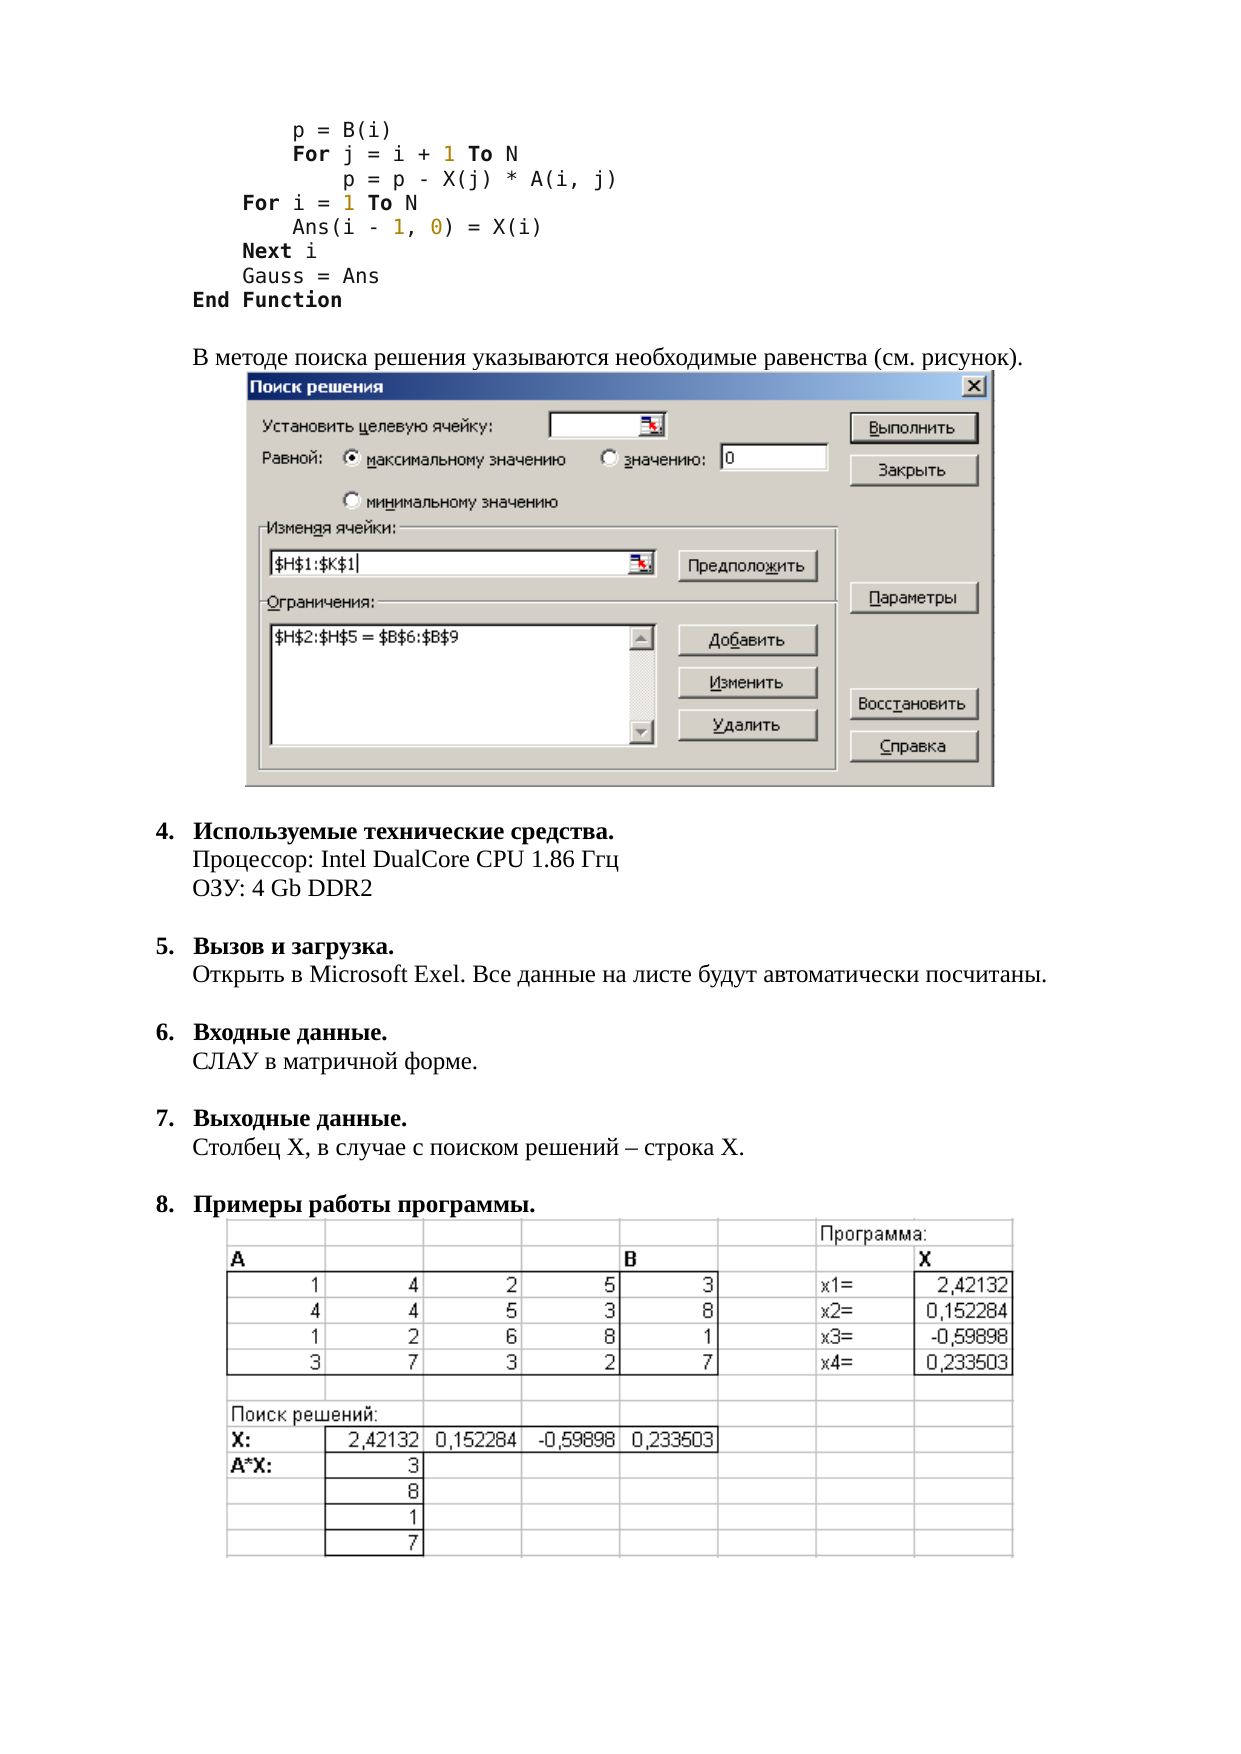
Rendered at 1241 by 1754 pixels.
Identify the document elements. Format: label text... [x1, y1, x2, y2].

text End Function [192, 288, 1122, 312]
text p = p - X(j) * A(i, j) [192, 167, 1122, 191]
list Примеры работы программы. [156, 1189, 1122, 1218]
text Столбец X, в случае с поиском решений – строка X. [192, 1132, 1122, 1161]
picture [226, 1218, 1015, 1558]
text Ans(i - 1, 0) = X(i) [192, 215, 1122, 239]
text Next i [192, 239, 1122, 264]
text ОЗУ: 4 Gb DDR2 [118, 873, 1122, 902]
text Gauss = Ans [192, 264, 1122, 288]
text СЛАУ в матричной форме. [118, 1046, 1122, 1074]
text В методе поиска решения указываются необходимые равенства (см. рисунок). [192, 342, 1122, 371]
text Открыть в Microsoft Exel. Все данные на листе будут автоматически посчитаны. [192, 959, 1122, 988]
text For i = 1 To N [192, 191, 1122, 215]
list Вызов и загрузка. [156, 931, 1122, 959]
list Выходные данные. [156, 1103, 1122, 1132]
text p = B(i) [192, 118, 1122, 142]
picture [245, 370, 995, 787]
text Процессор: Intel DualCore CPU 1.86 Ггц [118, 844, 1122, 873]
list Входные данные. [156, 1017, 1122, 1046]
list Используемые технические средства. [156, 816, 1122, 844]
text For j = i + 1 To N [192, 142, 1122, 167]
